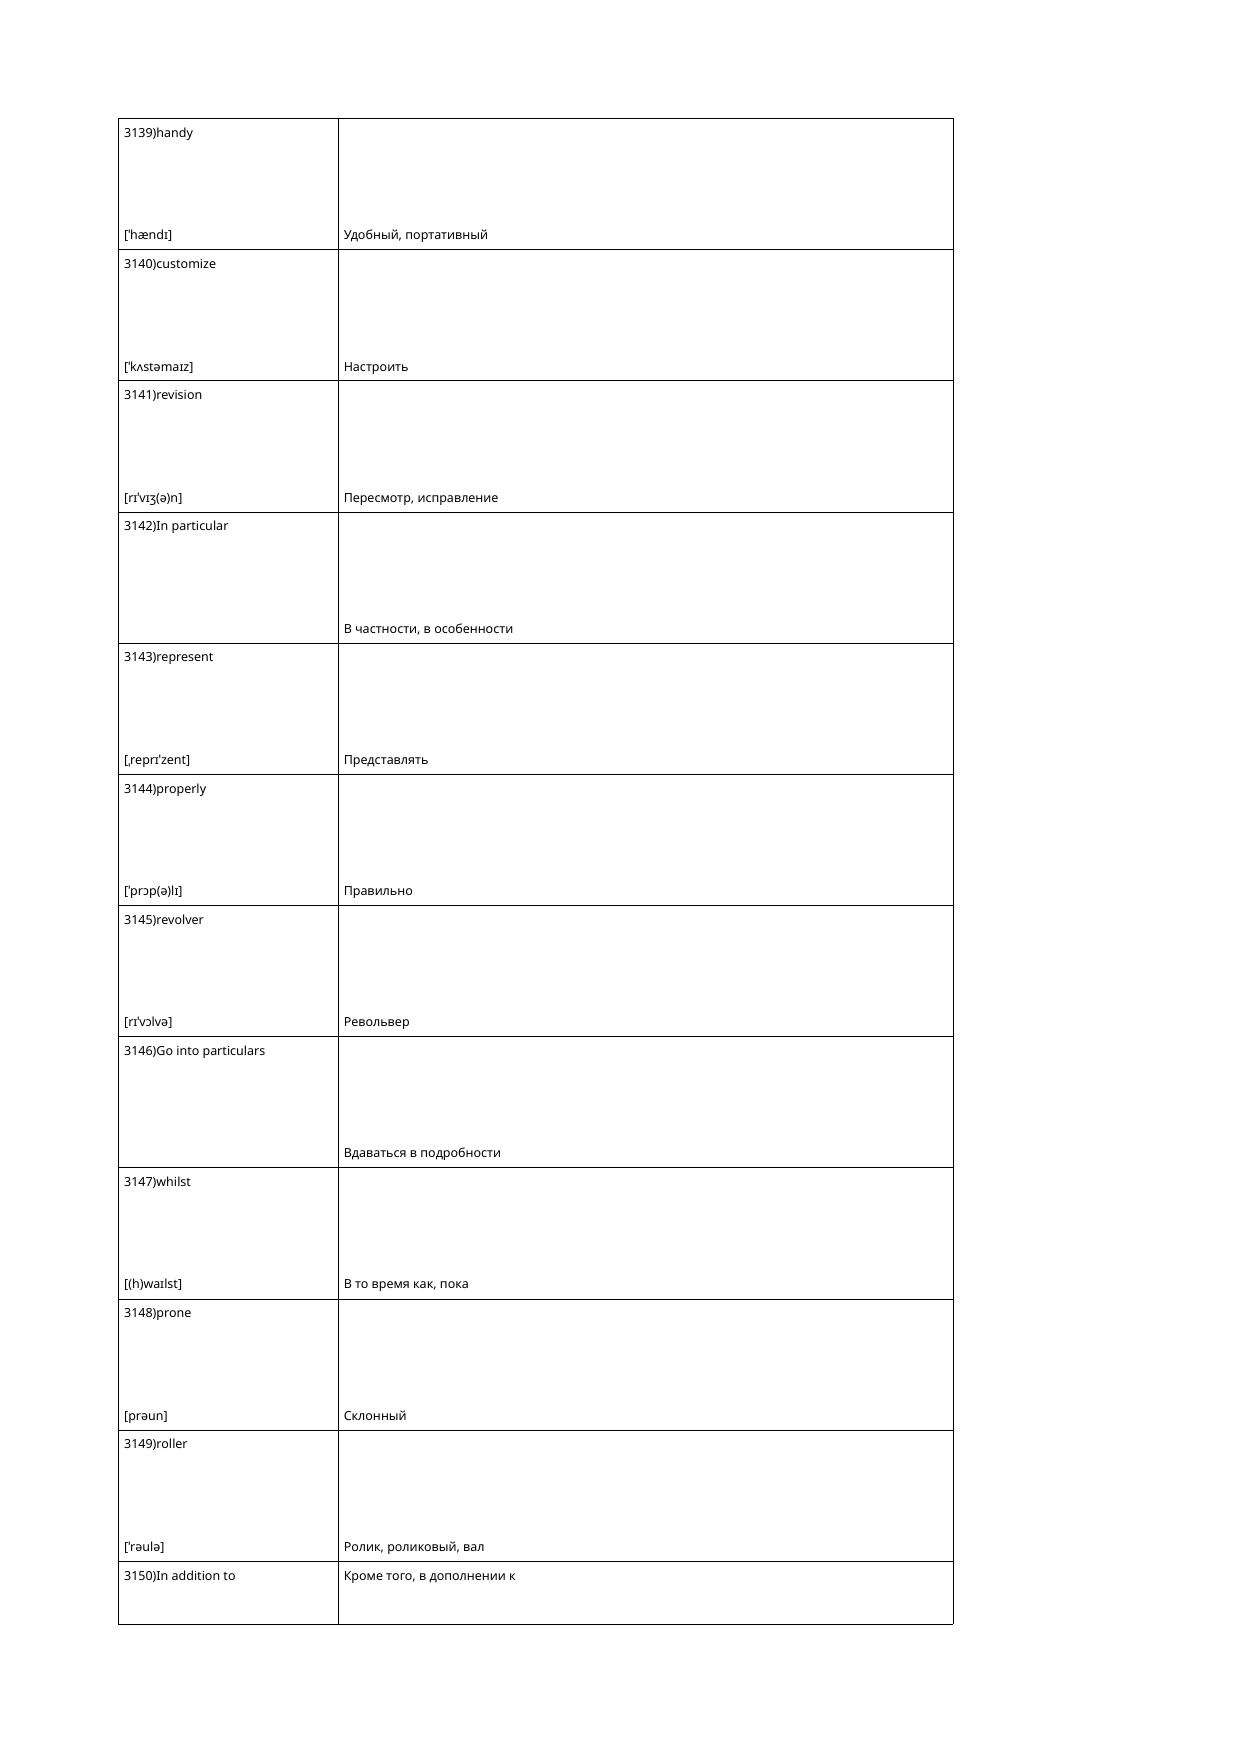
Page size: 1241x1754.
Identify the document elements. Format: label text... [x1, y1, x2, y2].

table_cell 3149)roller [ˈrəulə] [119, 1431, 338, 1561]
table_cell 3141)revision [rɪˈvɪʒ(ə)n] [119, 381, 338, 512]
table_cell 3143)represent [ˌreprɪˈzent] [119, 644, 338, 774]
table_cell Ролик, роликовый, вал [339, 1431, 953, 1561]
table_cell В частности, в особенности [339, 513, 953, 643]
table_cell Вдаваться в подробности [339, 1037, 953, 1167]
table_cell Склонный [339, 1300, 953, 1429]
table_cell 3148)prone [prəun] [119, 1300, 338, 1429]
table_cell Кроме того, в дополнении к [339, 1562, 953, 1623]
table_cell Пересмотр, исправление [339, 381, 953, 512]
table_cell Револьвер [339, 906, 953, 1036]
table_cell 3142)In particular [119, 513, 338, 643]
table_cell Удобный, портативный [339, 119, 953, 249]
table_cell 3146)Go into particulars [119, 1037, 338, 1167]
table_cell 3147)whilst [(h)waɪlst] [119, 1168, 338, 1298]
table_cell Представлять [339, 644, 953, 774]
table_cell 3140)customize [ˈkʌstəmaɪz] [119, 250, 338, 380]
table_cell 3145)revolver [rɪˈvɔlvə] [119, 906, 338, 1036]
table_cell 3150)In addition to [119, 1562, 338, 1623]
table_cell 3139)handy [ˈhændɪ] [119, 119, 338, 249]
table_cell Настроить [339, 250, 953, 380]
table_cell В то время как, пока [339, 1168, 953, 1298]
table_cell 3144)properly [ˈprɔp(ə)lɪ] [119, 775, 338, 905]
table_cell Правильно [339, 775, 953, 905]
